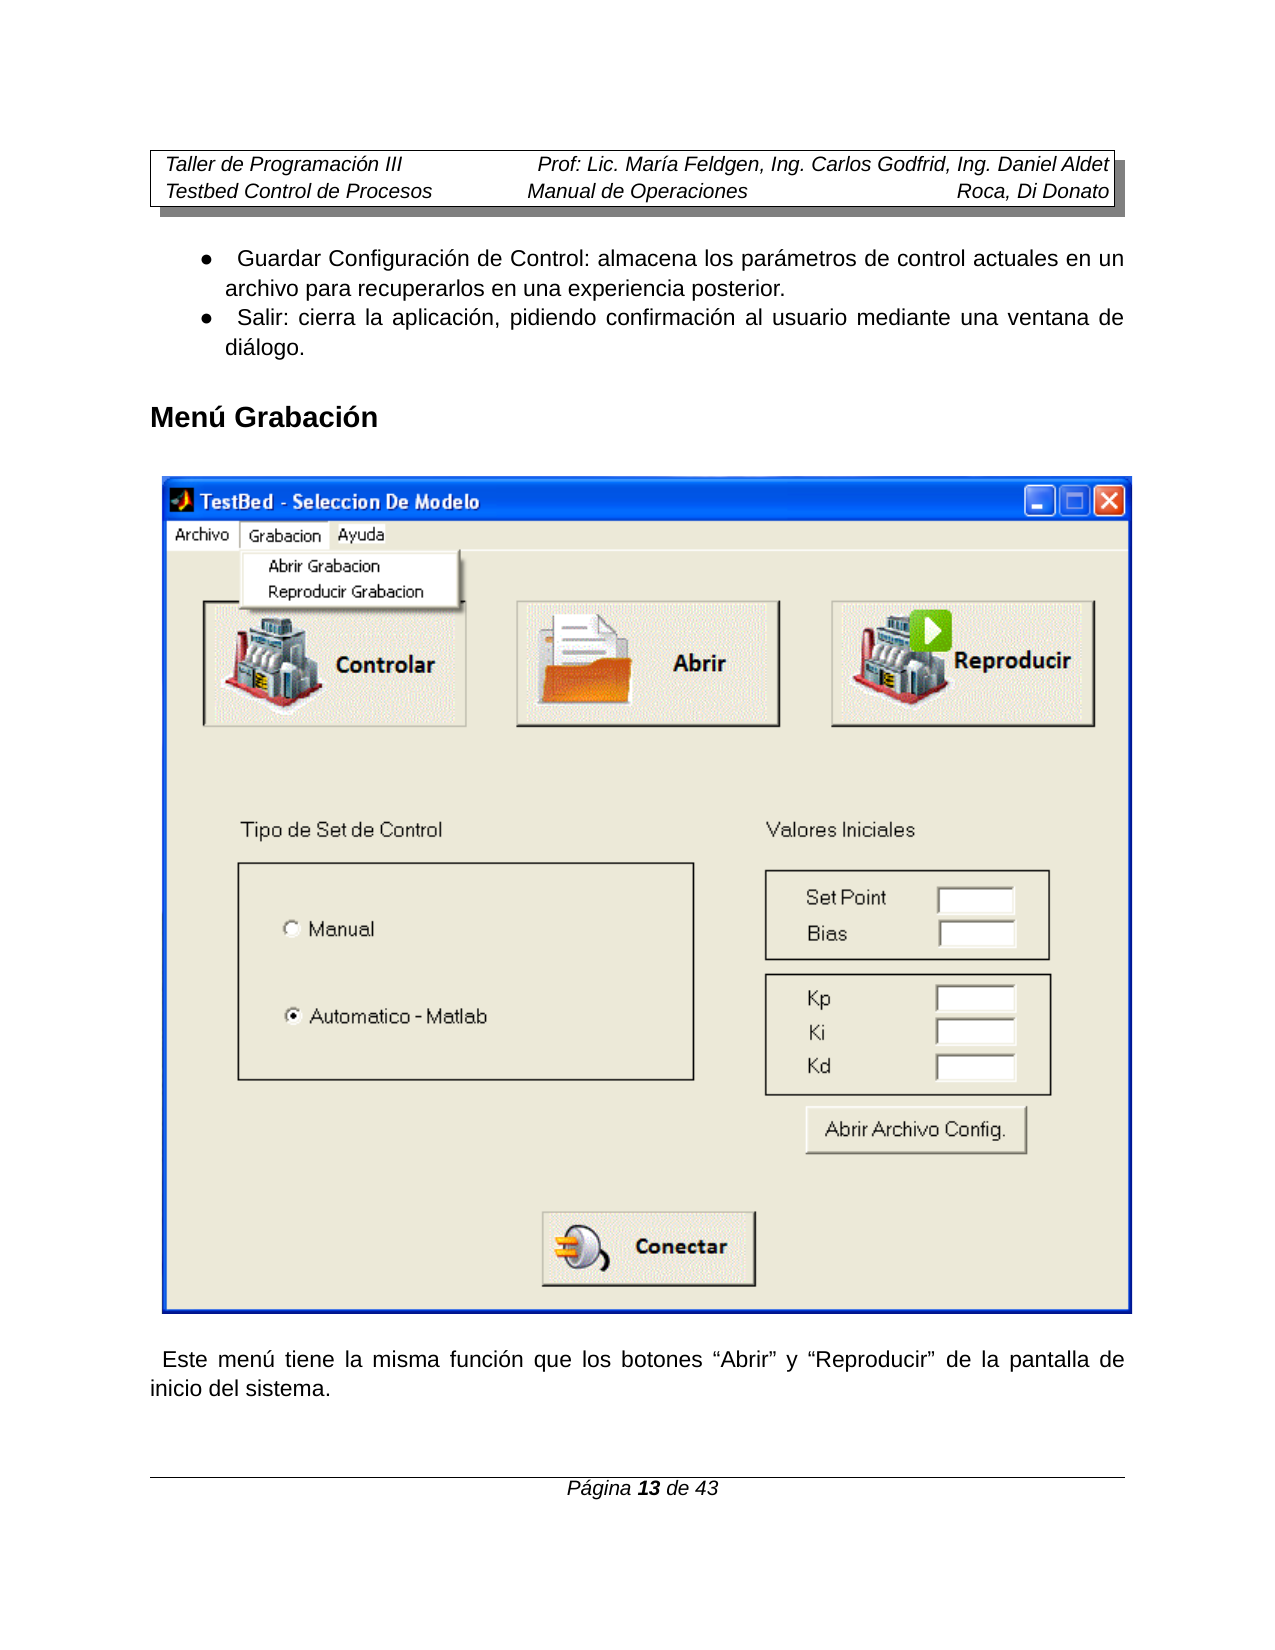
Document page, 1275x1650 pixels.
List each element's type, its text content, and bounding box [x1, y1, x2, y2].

list Guardar Configuración de Control: almacena los parámetros de control actuales en un archivo para recuperarlos en una experiencia posterior. [187, 246, 1125, 301]
text Este menú tiene la misma función que los botones “Abrir” y “Reproducir” de la pantalla de inicio del sistema. [150, 1347, 1125, 1402]
picture [161, 476, 1133, 1314]
list Salir: cierra la aplicación, pidiendo confirmación al usuario mediante una ventana de diálogo. [187, 305, 1125, 360]
subtitle Menú Grabación [150, 401, 1125, 434]
